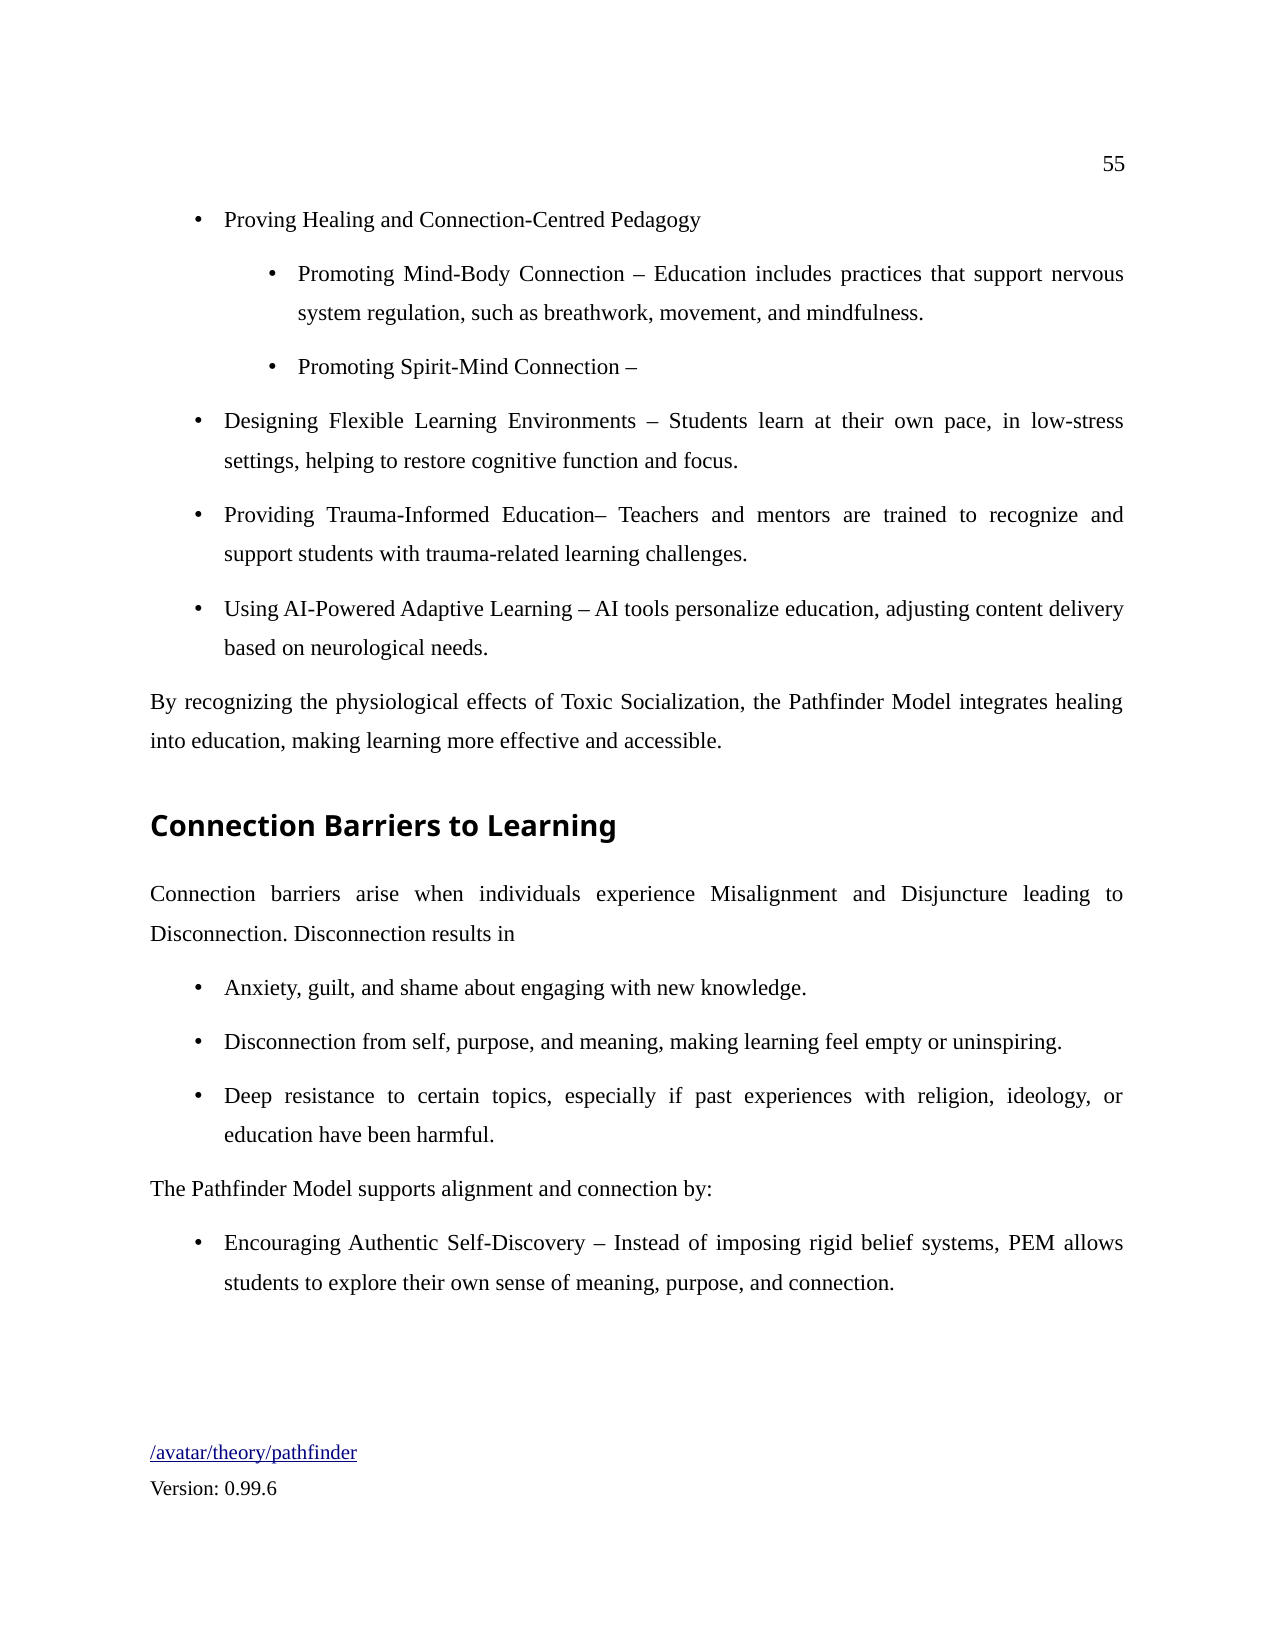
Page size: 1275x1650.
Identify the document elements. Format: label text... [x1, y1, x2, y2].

list Anxiety, guilt, and shame about engaging with new knowledge. [194, 974, 1125, 1000]
list Promoting Spirit-Mind Connection – [268, 353, 1125, 380]
list Using AI-Powered Adaptive Learning – AI tools personalize education, adjusting content delivery based on neurological needs. [194, 594, 1125, 660]
list Designing Flexible Learning Environments – Students learn at their own pace, in low-stress settings, helping to restore cognitive function and focus. [194, 407, 1125, 473]
list Promoting Mind-Body Connection – Education includes practices that support nervous system regulation, such as breathwork, movement, and mindfulness. [268, 260, 1125, 326]
list Proving Healing and Connection-Centred Pedagogy [194, 206, 1125, 232]
subtitle Connection Barriers to Learning [150, 805, 1125, 845]
list Encouraging Authentic Self-Discovery – Instead of imposing rigid belief systems, PEM allows students to explore their own sense of meaning, purpose, and connection. [194, 1229, 1125, 1295]
list Providing Trauma-Informed Education– Teachers and mentors are trained to recognize and support students with trauma-related learning challenges. [194, 501, 1125, 567]
list Deep resistance to certain topics, especially if past experiences with religion, ideology, or education have been harmful. [194, 1082, 1125, 1148]
text By recognizing the physiological effects of Toxic Socialization, the Pathfinder Model integrates healing into education, making learning more effective and accessible. [150, 688, 1125, 754]
list Disconnection from self, purpose, and meaning, making learning feel empty or uninspiring. [194, 1028, 1125, 1054]
text The Pathfinder Model supports alignment and connection by: [150, 1175, 1125, 1202]
text Connection barriers arise when individuals experience Misalignment and Disjuncture leading to Disconnection. Disconnection results in [150, 880, 1125, 946]
